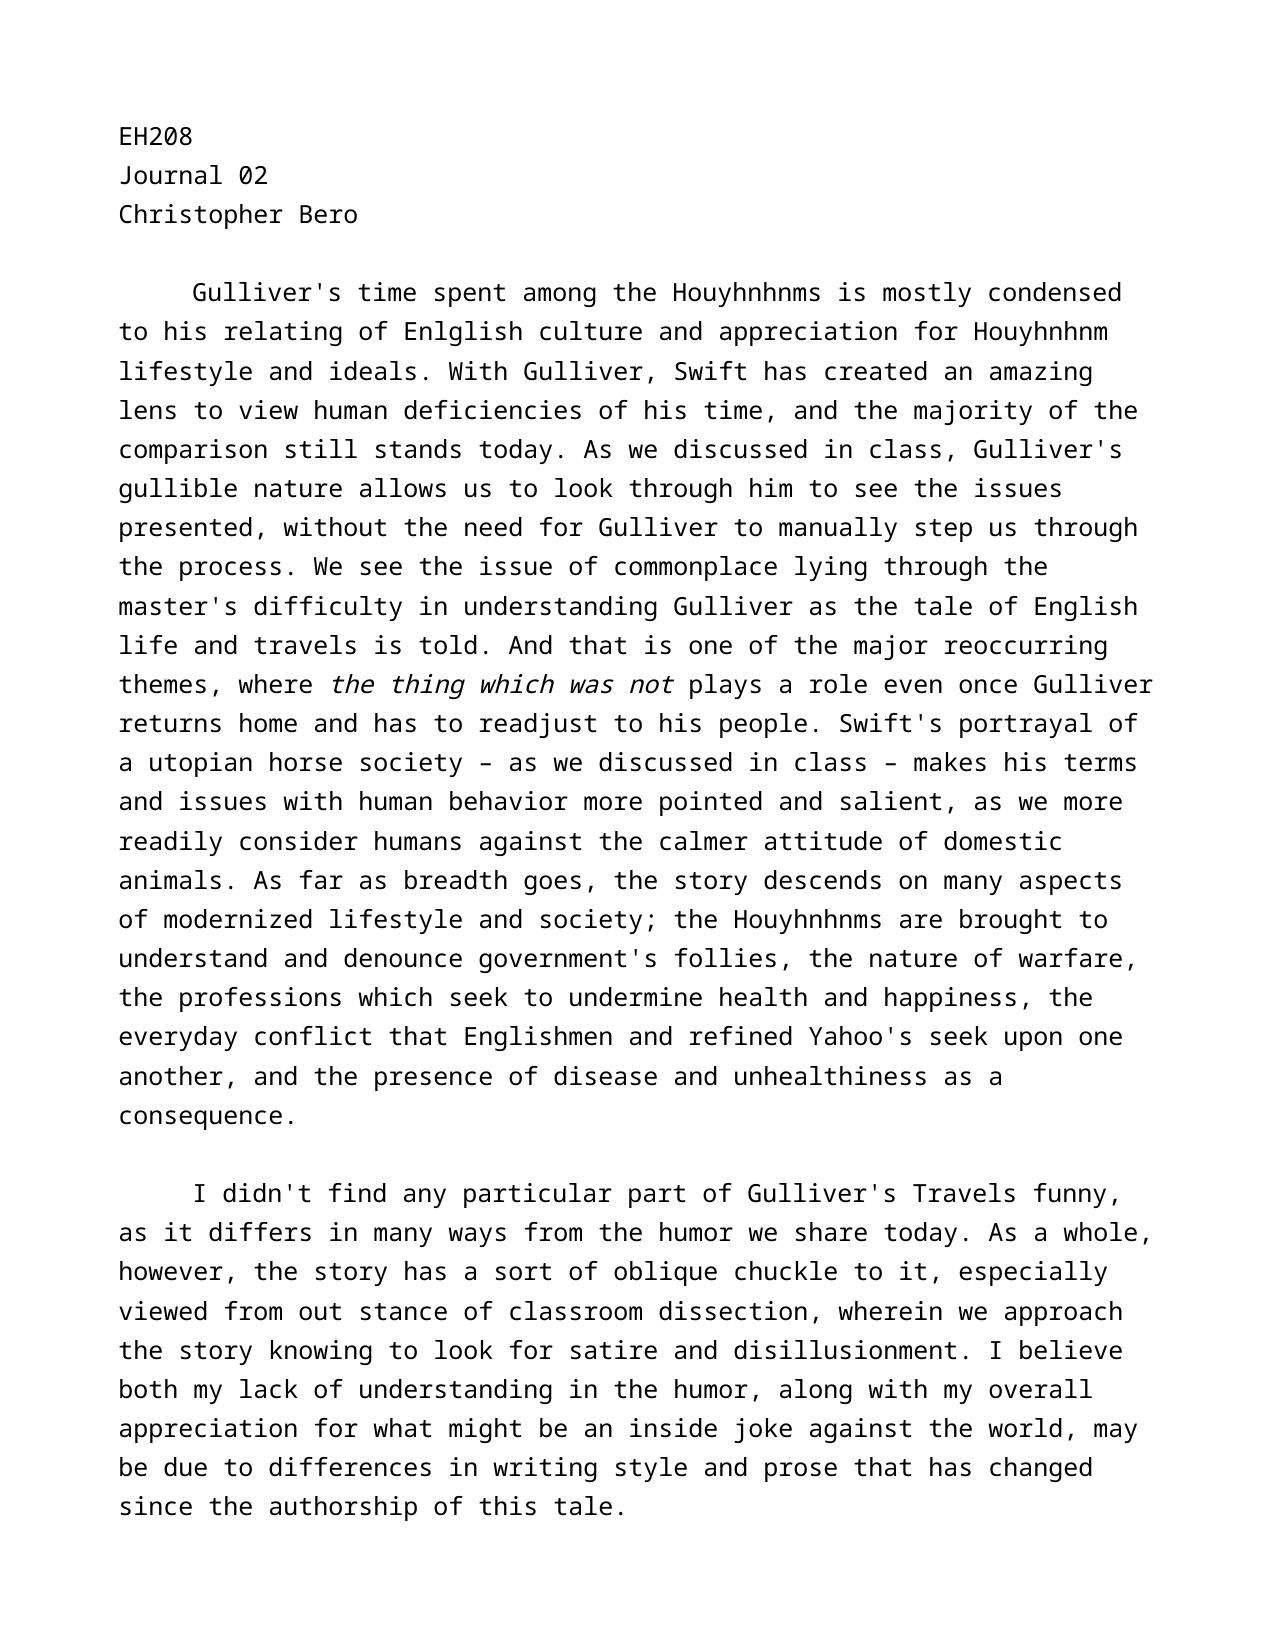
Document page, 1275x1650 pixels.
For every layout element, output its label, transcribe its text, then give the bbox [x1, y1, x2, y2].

text I didn't find any particular part of Gulliver's Travels funny, as it differs in many ways from the humor we share today. As a whole, however, the story has a sort of oblique chuckle to it, especially viewed from out stance of classroom dissection, wherein we approach the story knowing to look for satire and disillusionment. I believe both my lack of understanding in the humor, along with my overall appreciation for what might be an inside joke against the world, may be due to differences in writing style and prose that has changed since the authorship of this tale. [118, 1176, 1157, 1523]
text EH208 [118, 118, 1157, 152]
text Christopher Bero [118, 196, 1157, 231]
text Gulliver's time spent among the Houyhnhnms is mostly condensed to his relating of Enlglish culture and appreciation for Houyhnhnm lifestyle and ideals. With Gulliver, Swift has created an amazing lens to view human deficiencies of his time, and the majority of the comparison still stands today. As we discussed in class, Gulliver's gullible nature allows us to look through him to see the issues presented, without the need for Gulliver to manually step us through the process. We see the issue of commonplace lying through the master's difficulty in understanding Gulliver as the tale of English life and travels is told. And that is one of the major reoccurring themes, where the thing which was not plays a role even once Gulliver returns home and has to readjust to his people. Swift's portrayal of a utopian horse society – as we discussed in class – makes his terms and issues with human behavior more pointed and salient, as we more readily consider humans against the calmer attitude of domestic animals. As far as breadth goes, the story descends on many aspects of modernized lifestyle and society; the Houyhnhnms are brought to understand and denounce government's follies, the nature of warfare, the professions which seek to undermine health and happiness, the everyday conflict that Englishmen and refined Yahoo's seek upon one another, and the presence of disease and unhealthiness as a consequence. [118, 275, 1157, 1131]
text Journal 02 [118, 157, 1157, 191]
